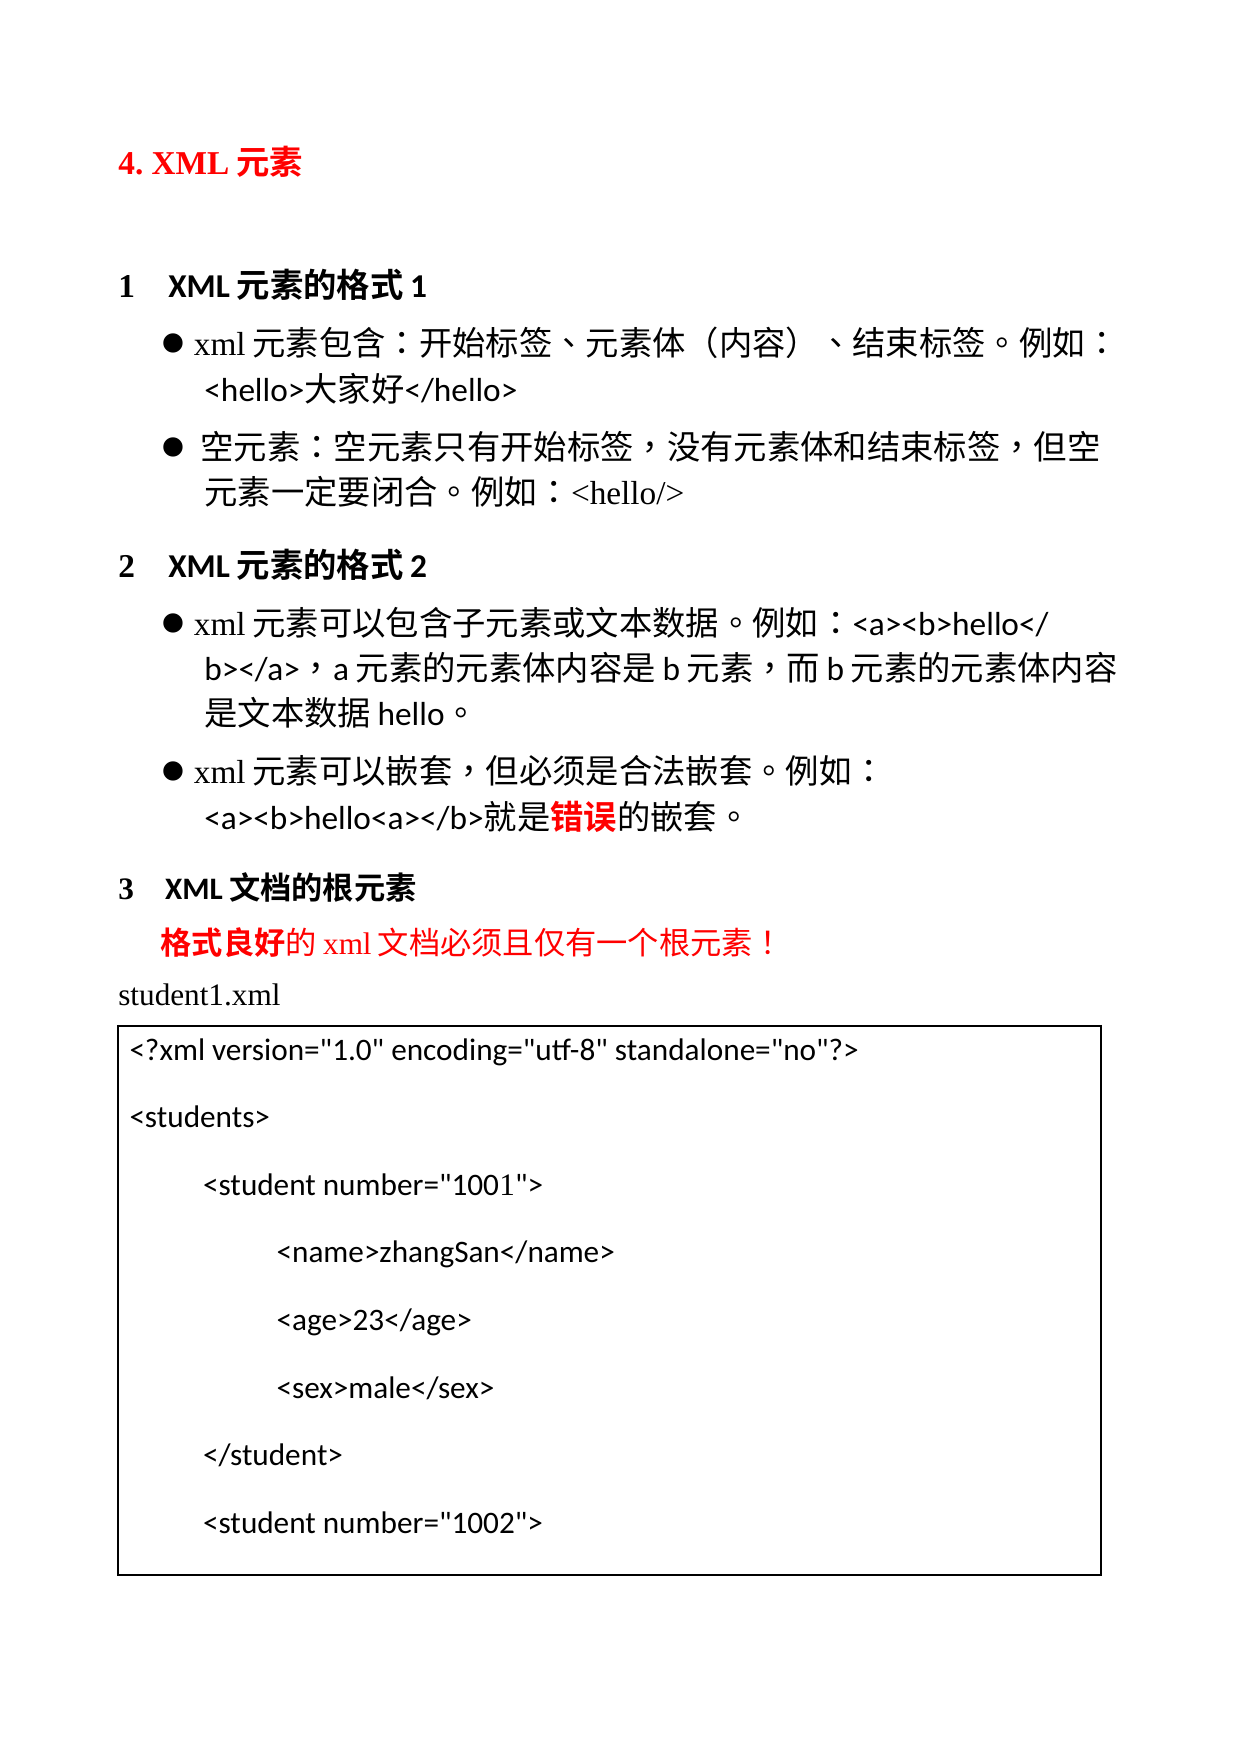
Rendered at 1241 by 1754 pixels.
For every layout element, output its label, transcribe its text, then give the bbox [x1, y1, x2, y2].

text lxml元素可以嵌套，但必须是合法嵌套。例如：<a><b>hello<a></b>就是错误的嵌套。 [160, 748, 1122, 839]
subtitle 4. XML元素 [118, 139, 1122, 184]
text lxml元素可以包含子元素或文本数据。例如：<a><b>hello</b></a>，a元素的元素体内容是b元素，而b元素的元素体内容是文本数据hello。 [160, 599, 1122, 736]
text student1.xml [118, 976, 1122, 1012]
text l空元素：空元素只有开始标签，没有元素体和结束标签，但空元素一定要闭合。例如：<hello/> [160, 423, 1122, 514]
text lxml元素包含：开始标签、元素体（内容）、结束标签。例如：<hello>大家好</hello> [160, 320, 1122, 411]
table_header <?xml version="1.0" encoding="utf-8" standalone="no"?> <students> <student number="1001"> <name>zhangSan</name> <age>23</age> <sex>male</sex> </student> <student number="1002"> [119, 1027, 1100, 1573]
subtitle 2 XML元素的格式2 [118, 541, 1122, 587]
subtitle 1 XML元素的格式1 [118, 262, 1122, 308]
subtitle 3 XML文档的根元素 [118, 866, 1122, 909]
text 格式良好的xml文档必须且仅有一个根元素！ [118, 921, 1122, 964]
